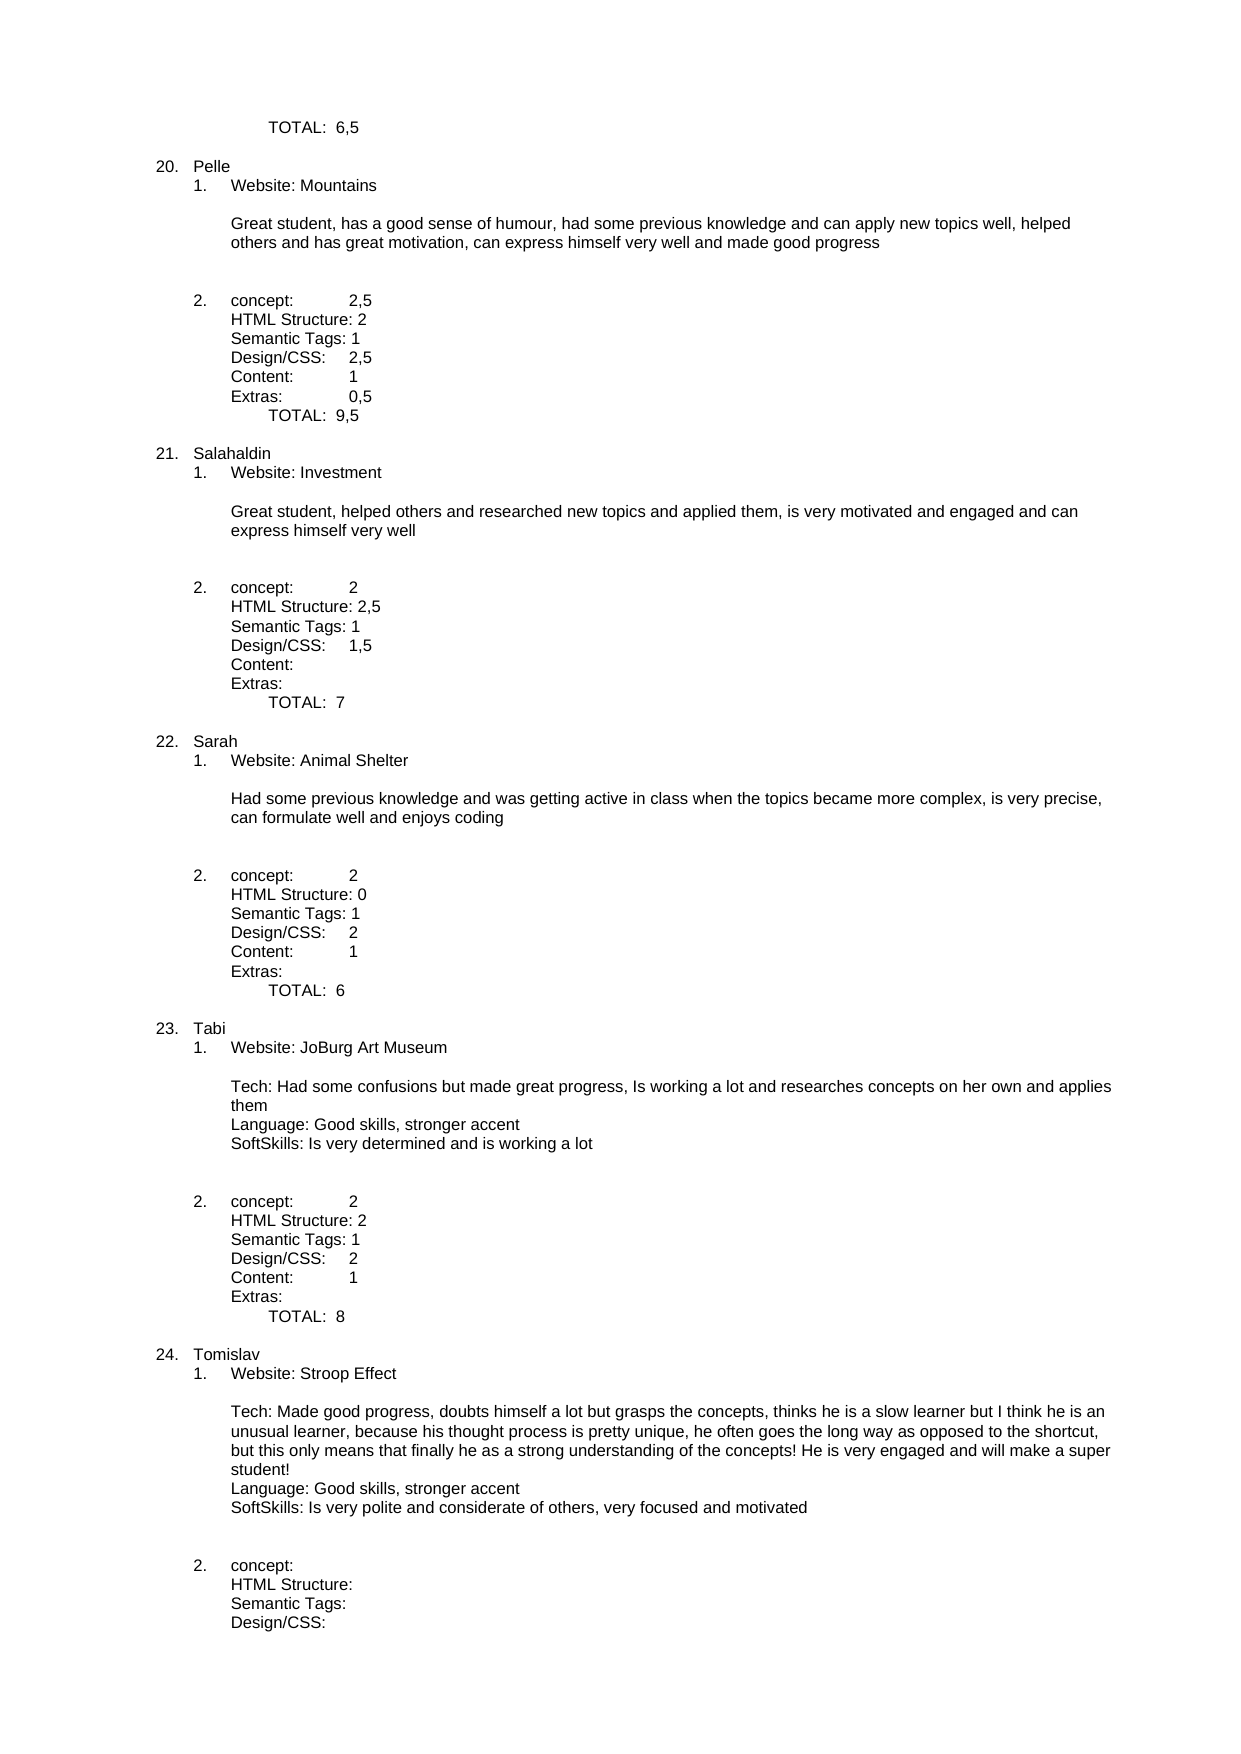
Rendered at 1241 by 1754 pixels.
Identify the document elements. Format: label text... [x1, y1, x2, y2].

list concept: 2,5 HTML Structure: 2 Semantic Tags: 1 Design/CSS: 2,5 Content: 1 Extras: 0,5 [193, 291, 1122, 406]
list Salahaldin [156, 444, 1122, 463]
list Website: Investment Great student, helped others and researched new topics and applied them, is very motivated and engaged and can express himself very well [193, 463, 1122, 578]
list TOTAL: 8 [231, 1306, 1122, 1345]
list Pelle [156, 156, 1122, 176]
list Tabi [156, 1019, 1122, 1038]
list concept: HTML Structure: Semantic Tags: Design/CSS: [193, 1556, 1122, 1632]
list Sarah [156, 731, 1122, 751]
list TOTAL: 7 [231, 693, 1122, 731]
list TOTAL: 6 [231, 981, 1122, 1019]
list Website: JoBurg Art Museum Tech: Had some confusions but made great progress, Is working a lot and researches concepts on her own and applies them Language: Good skills, stronger accent SoftSkills: Is very determined and is working a lot [193, 1038, 1122, 1191]
list concept: 2 HTML Structure: 0 Semantic Tags: 1 Design/CSS: 2 Content: 1 Extras: [193, 866, 1122, 981]
list TOTAL: 6,5 [231, 118, 1122, 156]
list Website: Mountains Great student, has a good sense of humour, had some previous knowledge and can apply new topics well, helped others and has great motivation, can express himself very well and made good progress [193, 176, 1122, 291]
list concept: 2 HTML Structure: 2,5 Semantic Tags: 1 Design/CSS: 1,5 Content: Extras: [193, 578, 1122, 693]
list Website: Stroop Effect Tech: Made good progress, doubts himself a lot but grasps the concepts, thinks he is a slow learner but I think he is an unusual learner, because his thought process is pretty unique, he often goes the long way as opposed to the shortcut, but this only means that finally he as a strong understanding of the concepts! He is very engaged and will make a super student! Language: Good skills, stronger accent SoftSkills: Is very polite and considerate of others, very focused and motivated [193, 1364, 1122, 1556]
list Tomislav [156, 1345, 1122, 1364]
list TOTAL: 9,5 [231, 406, 1122, 444]
list Website: Animal Shelter Had some previous knowledge and was getting active in class when the topics became more complex, is very precise, can formulate well and enjoys coding [193, 751, 1122, 866]
list concept: 2 HTML Structure: 2 Semantic Tags: 1 Design/CSS: 2 Content: 1 Extras: [193, 1191, 1122, 1306]
